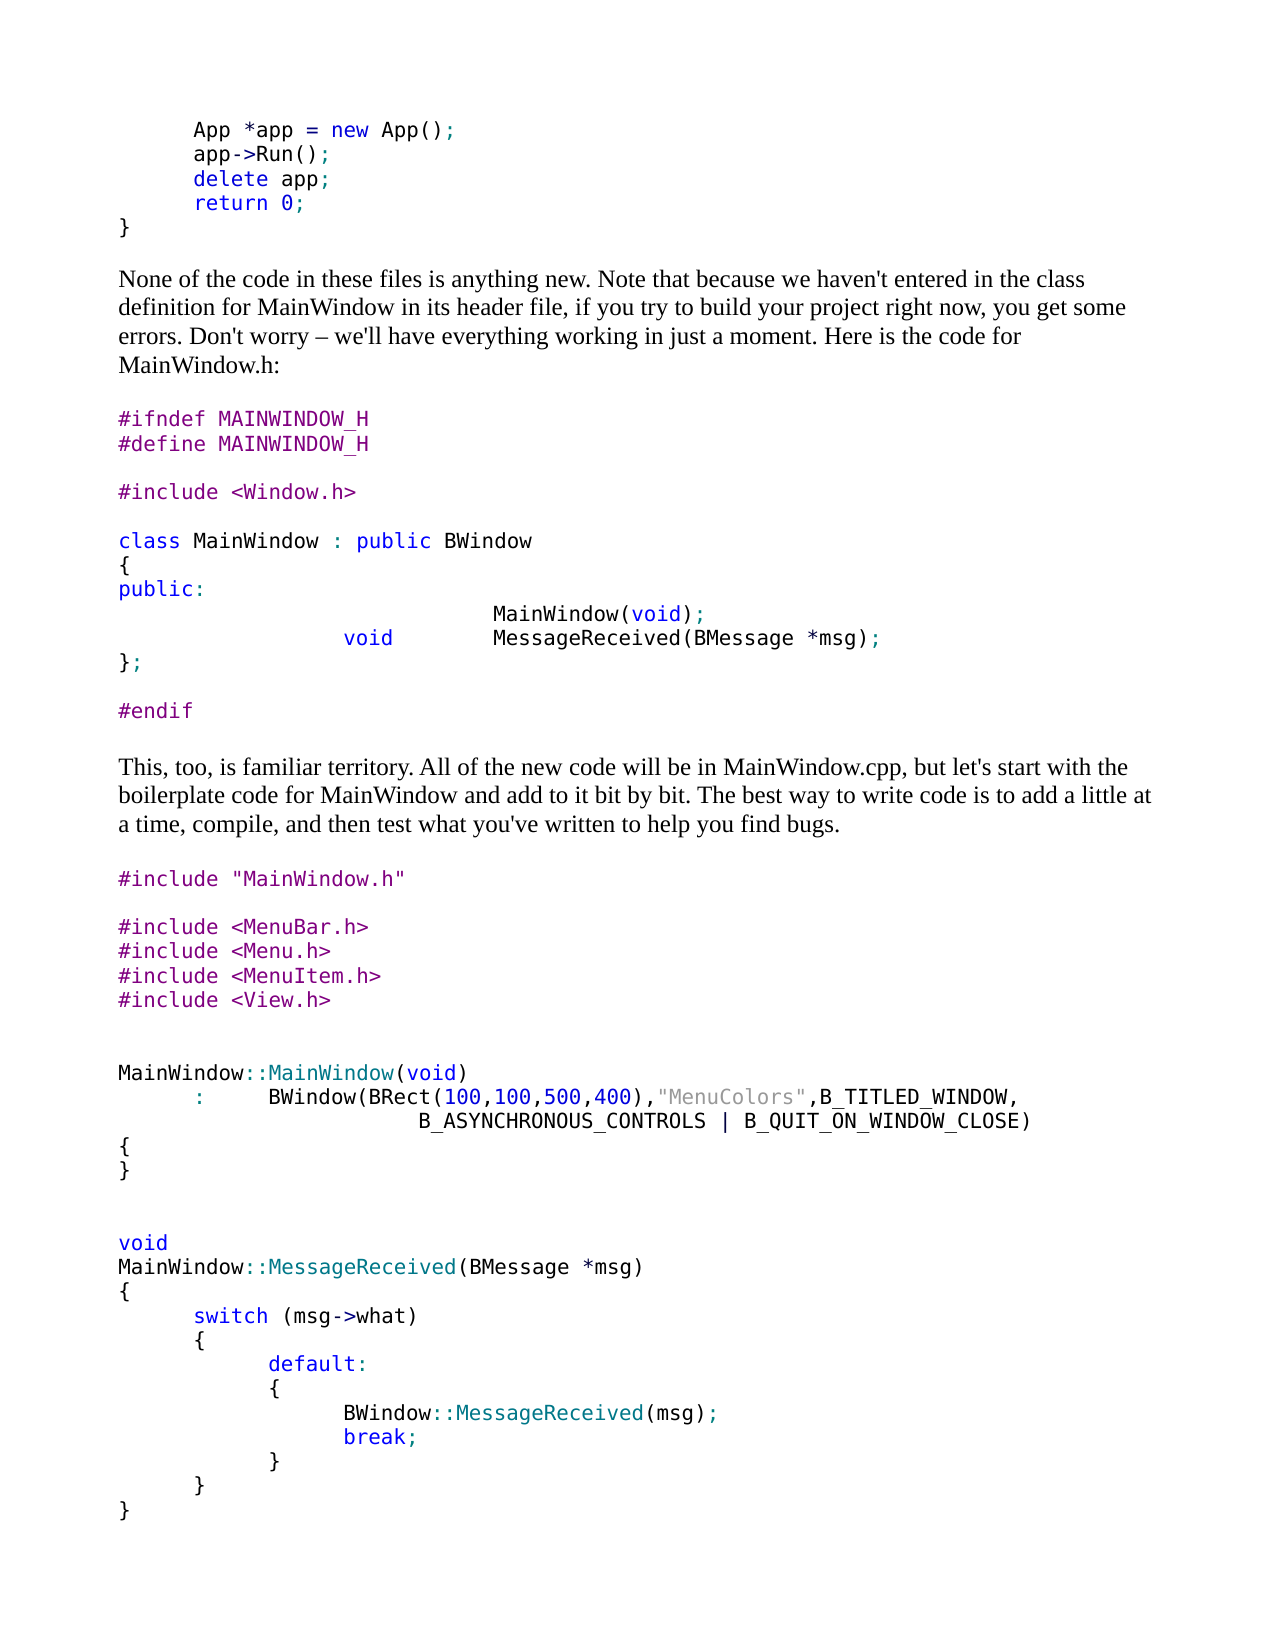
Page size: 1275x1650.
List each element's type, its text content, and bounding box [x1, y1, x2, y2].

text } [118, 1473, 1157, 1498]
text None of the code in these files is anything new. Note that because we haven't entered in the class definition for MainWindow in its header file, if you try to build your project right now, you get some errors. Don't worry – we'll have everything working in just a moment. Here is the code for MainWindow.h: [118, 264, 1157, 379]
text MainWindow(void); [118, 602, 1157, 626]
text MainWindow::MainWindow(void) [118, 1061, 1157, 1085]
text { [118, 1134, 1157, 1158]
text break; [118, 1425, 1157, 1449]
text delete app; [118, 167, 1157, 191]
text B_ASYNCHRONOUS_CONTROLS | B_QUIT_ON_WINDOW_CLOSE) [118, 1109, 1157, 1134]
text #include <MenuItem.h> [118, 964, 1157, 988]
text { [118, 553, 1157, 577]
text default: [118, 1352, 1157, 1376]
text return 0; [118, 191, 1157, 215]
text #include <View.h> [118, 988, 1157, 1012]
text #include "MainWindow.h" [118, 867, 1157, 891]
text #endif [118, 699, 1157, 723]
text } [118, 215, 1157, 239]
text app->Run(); [118, 142, 1157, 167]
text #ifndef MAINWINDOW_H [118, 407, 1157, 432]
text App *app = new App(); [118, 118, 1157, 142]
text { [118, 1279, 1157, 1304]
text }; [118, 650, 1157, 674]
text #include <Window.h> [118, 480, 1157, 504]
text void MessageReceived(BMessage *msg); [118, 626, 1157, 650]
text { [118, 1328, 1157, 1352]
text public: [118, 577, 1157, 602]
text #define MAINWINDOW_H [118, 432, 1157, 456]
text #include <Menu.h> [118, 939, 1157, 964]
text } [118, 1158, 1157, 1182]
text : BWindow(BRect(100,100,500,400),"MenuColors",B_TITLED_WINDOW, [118, 1085, 1157, 1109]
text switch (msg->what) [118, 1304, 1157, 1328]
text #include <MenuBar.h> [118, 915, 1157, 939]
text void [118, 1231, 1157, 1255]
text BWindow::MessageReceived(msg); [118, 1401, 1157, 1425]
text This, too, is familiar territory. All of the new code will be in MainWindow.cpp, but let's start with the boilerplate code for MainWindow and add to it bit by bit. The best way to write code is to add a little at a time, compile, and then test what you've written to help you find bugs. [118, 752, 1157, 838]
text } [118, 1449, 1157, 1473]
text { [118, 1376, 1157, 1401]
text } [118, 1498, 1157, 1522]
text MainWindow::MessageReceived(BMessage *msg) [118, 1255, 1157, 1279]
text class MainWindow : public BWindow [118, 529, 1157, 553]
